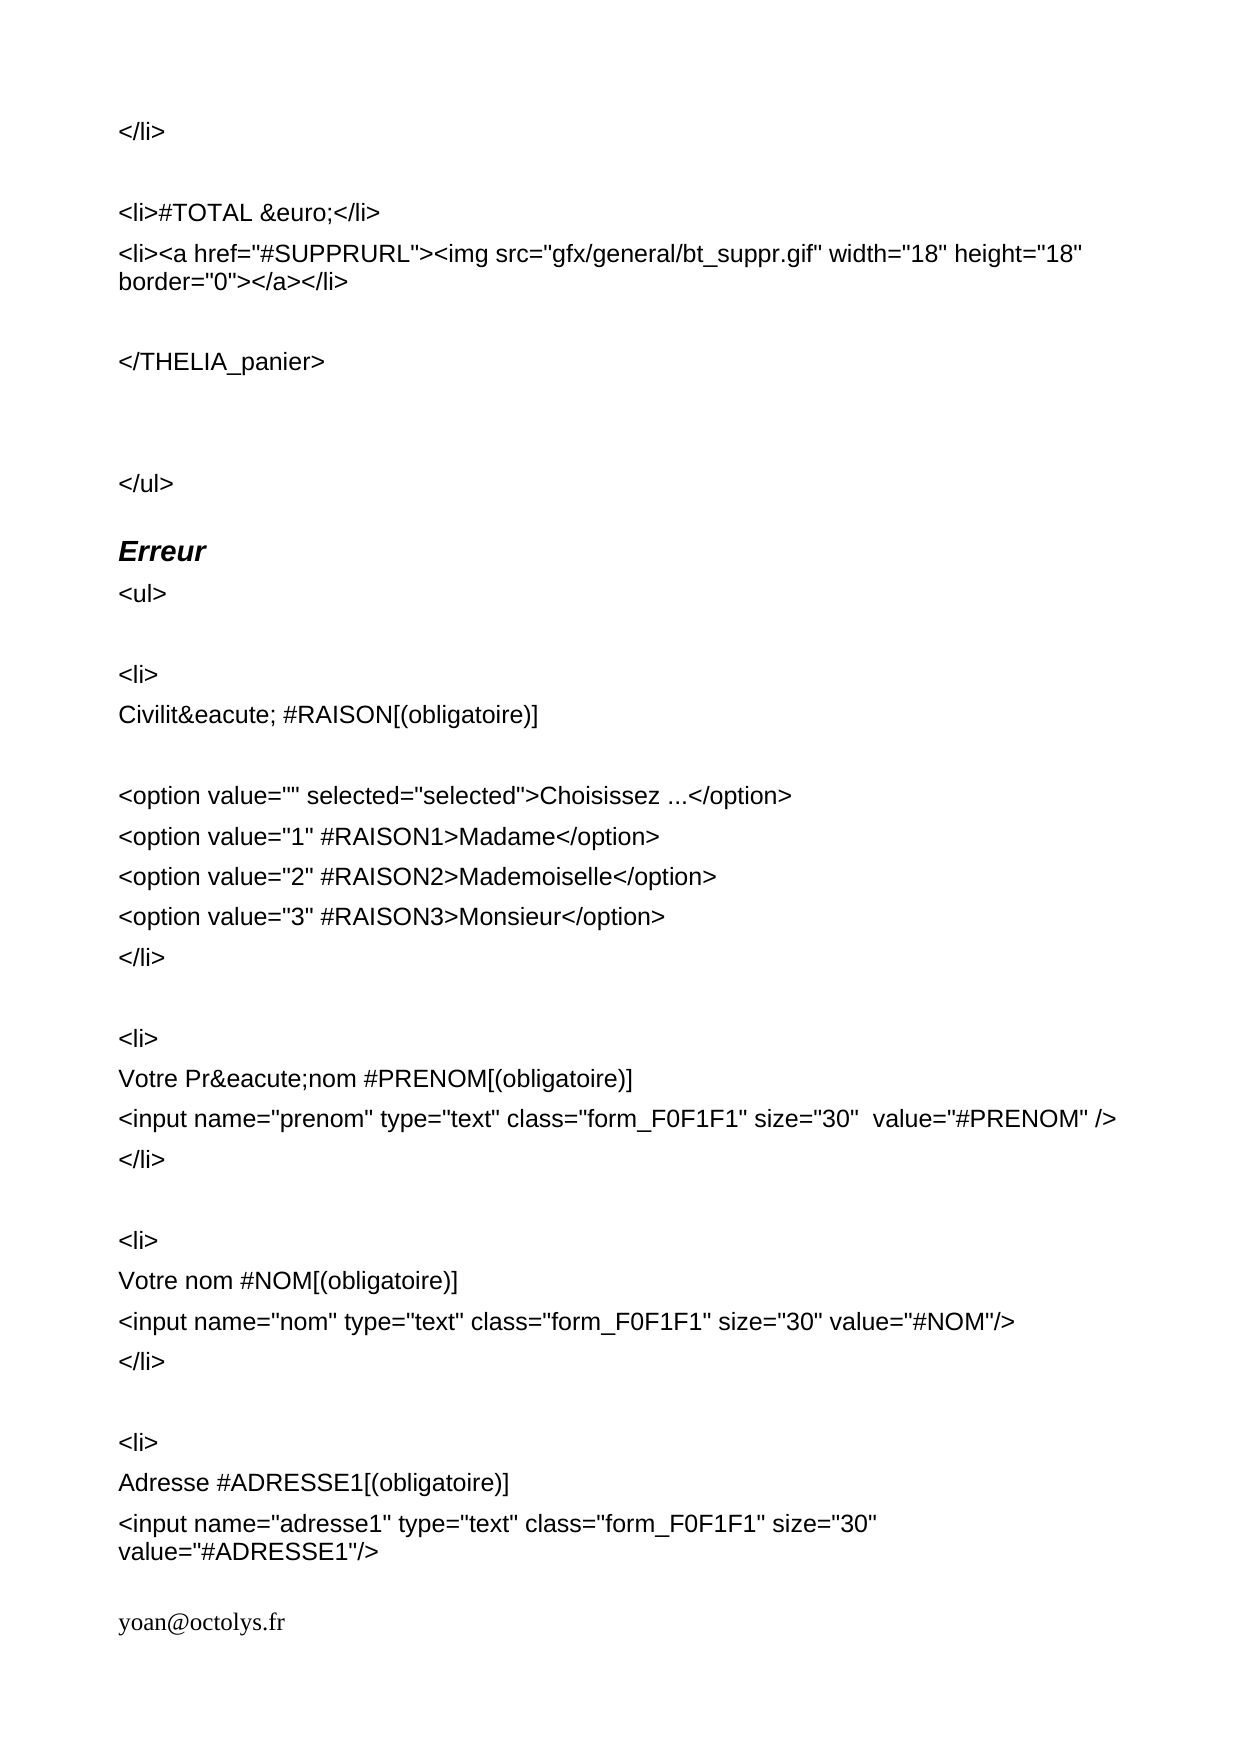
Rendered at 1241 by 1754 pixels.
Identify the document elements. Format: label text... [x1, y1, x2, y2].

text <li> [118, 1024, 1122, 1052]
text <li> [118, 1429, 1122, 1457]
text </li> [118, 1348, 1122, 1376]
text <input name="adresse1" type="text" class="form_F0F1F1" size="30" value="#ADRESSE1"/> [118, 1509, 1122, 1565]
text <input name="nom" type="text" class="form_F0F1F1" size="30" value="#NOM"/> [118, 1307, 1122, 1335]
text <li> [118, 661, 1122, 689]
text <ul> [118, 580, 1122, 608]
text </li> [118, 944, 1122, 972]
text Adresse #ADRESSE1[(obligatoire)] [118, 1469, 1122, 1497]
text Votre Pr&eacute;nom #PRENOM[(obligatoire)] [118, 1065, 1122, 1093]
text Civilit&eacute; #RAISON[(obligatoire)] [118, 701, 1122, 729]
text <option value="" selected="selected">Choisissez ...</option> [118, 782, 1122, 810]
text <input name="prenom" type="text" class="form_F0F1F1" size="30" value="#PRENOM" /> [118, 1105, 1122, 1133]
text <li> [118, 1227, 1122, 1254]
text <li>#TOTAL &euro;</li> [118, 199, 1122, 227]
text </li> [118, 118, 1122, 146]
text </li> [118, 1146, 1122, 1174]
text <li><a href="#SUPPRURL"><img src="gfx/general/bt_suppr.gif" width="18" height="18" border="0"></a></li> [118, 239, 1122, 295]
text Votre nom #NOM[(obligatoire)] [118, 1267, 1122, 1295]
text </THELIA_panier> [118, 348, 1122, 376]
subtitle Erreur [118, 535, 1122, 567]
text <option value="1" #RAISON1>Madame</option> [118, 822, 1122, 850]
text </ul> [118, 469, 1122, 497]
text <option value="3" #RAISON3>Monsieur</option> [118, 903, 1122, 931]
text <option value="2" #RAISON2>Mademoiselle</option> [118, 863, 1122, 891]
